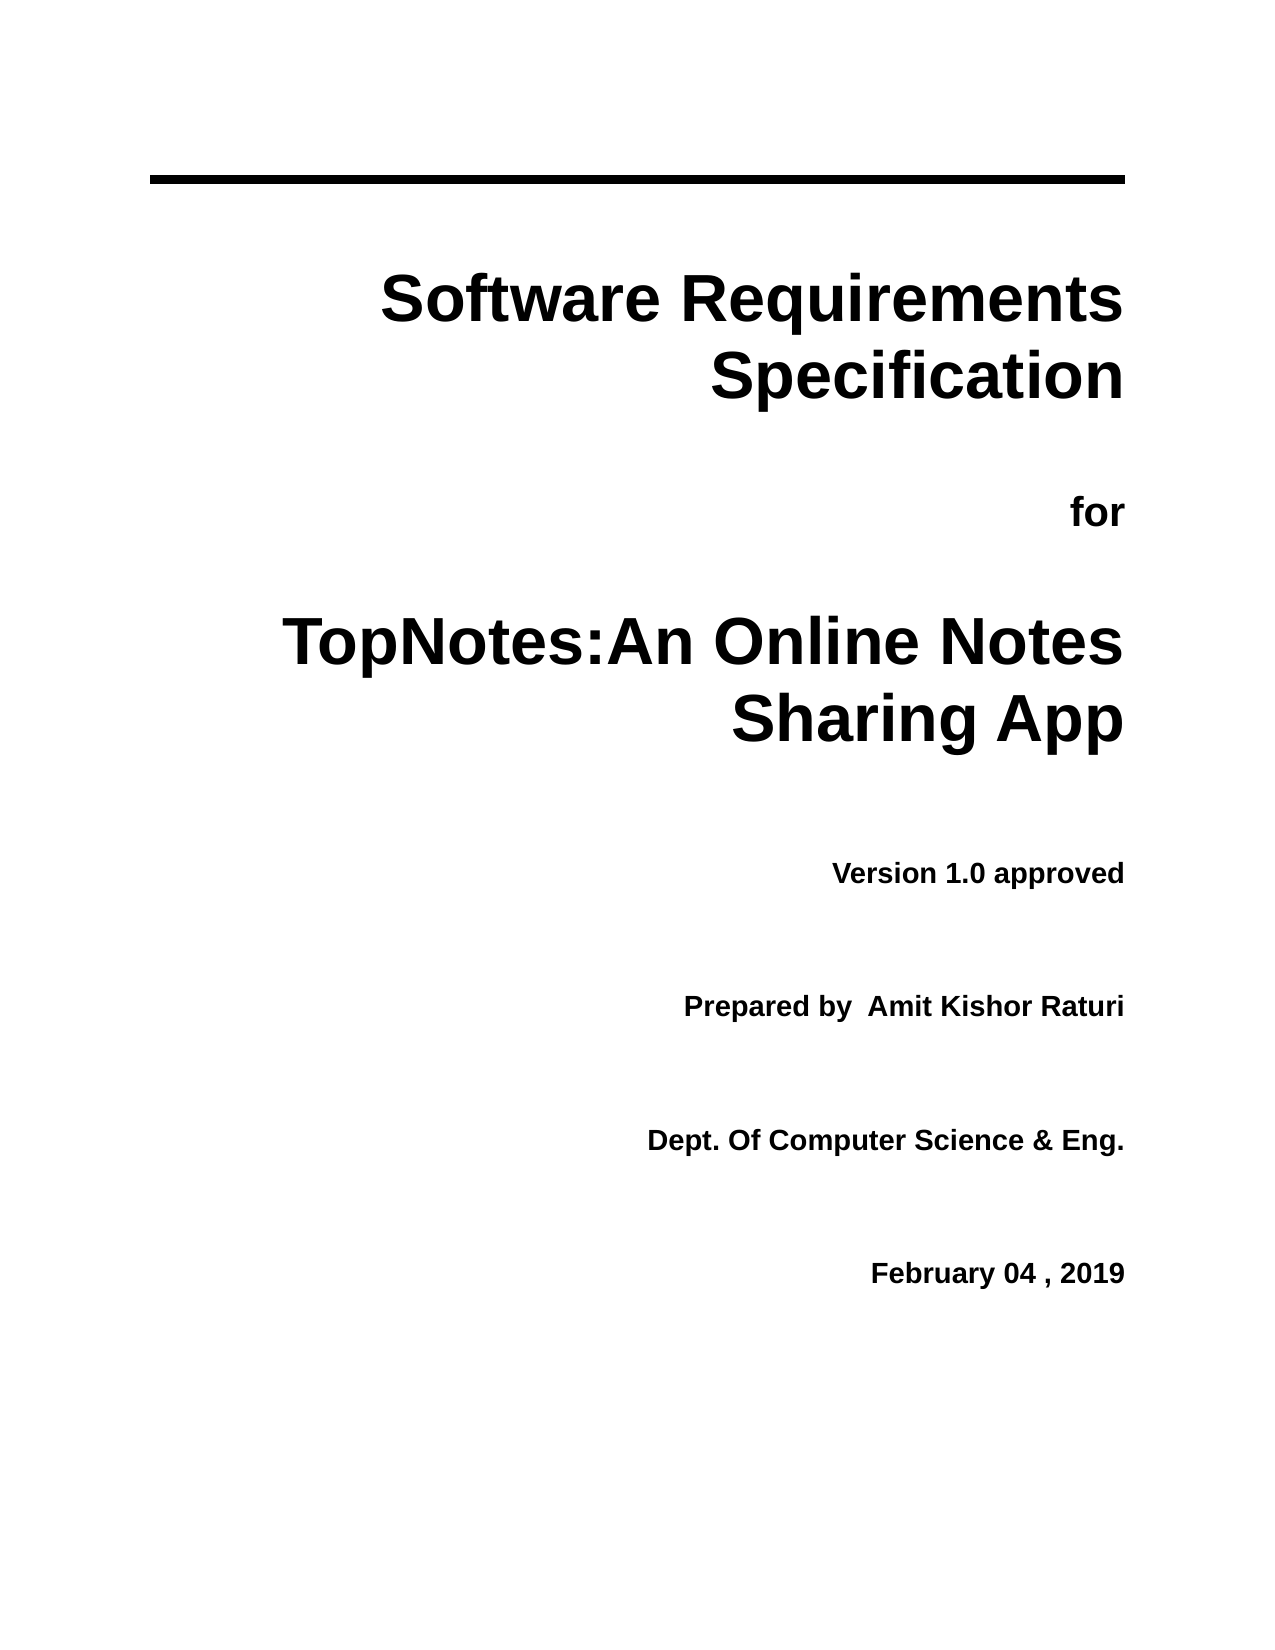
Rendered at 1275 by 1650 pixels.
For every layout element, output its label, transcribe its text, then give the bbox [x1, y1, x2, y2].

subtitle TopNotes:An Online Notes Sharing App [150, 602, 1125, 756]
subtitle Software Requirements Specification [150, 259, 1125, 413]
text Version 1.0 approved [150, 856, 1125, 889]
text Dept. Of Computer Science & Eng. [150, 1123, 1125, 1156]
text February 04 , 2019 [150, 1256, 1125, 1290]
text Prepared by Amit Kishor Raturi [150, 989, 1125, 1023]
subtitle for [150, 488, 1125, 536]
